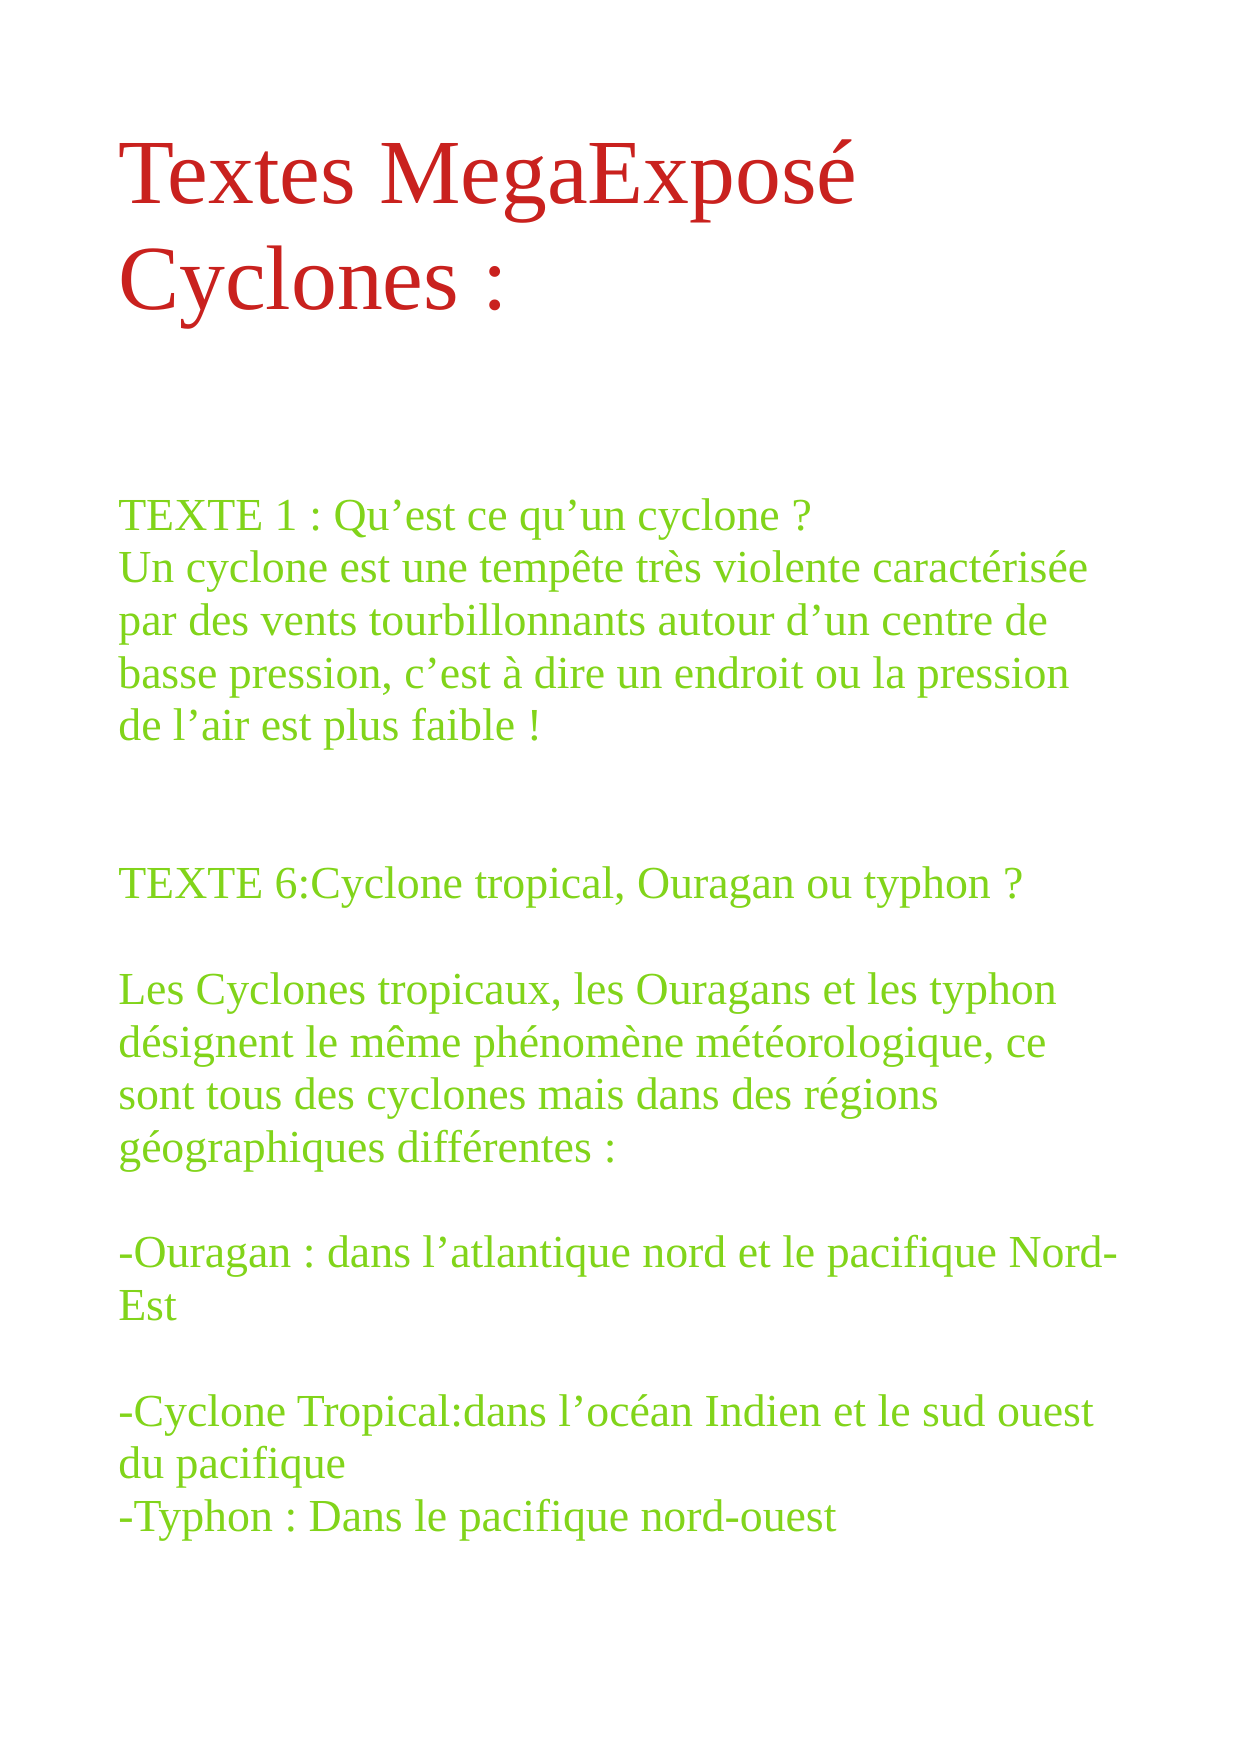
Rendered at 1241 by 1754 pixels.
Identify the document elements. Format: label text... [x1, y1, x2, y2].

text TEXTE 6:Cyclone tropical, Ouragan ou typhon ? [118, 856, 1122, 909]
text -Cyclone Tropical:dans l’océan Indien et le sud ouest du pacifique [118, 1383, 1122, 1488]
text Un cyclone est une tempête très violente caractérisée [118, 540, 1122, 592]
text Les Cyclones tropicaux, les Ouragans et les typhon désignent le même phénomène météorologique, ce sont tous des cyclones mais dans des régions géographiques différentes : [118, 961, 1122, 1172]
text TEXTE 1 : Qu’est ce qu’un cyclone ? [118, 487, 1122, 540]
text -Typhon : Dans le pacifique nord-ouest [118, 1488, 1122, 1541]
text Cyclones : [118, 223, 1122, 329]
text Textes MegaExposé [118, 118, 1122, 223]
text par des vents tourbillonnants autour d’un centre de basse pression, c’est à dire un endroit ou la pression de l’air est plus faible ! [118, 592, 1122, 751]
text -Ouragan : dans l’atlantique nord et le pacifique Nord-Est [118, 1225, 1122, 1330]
